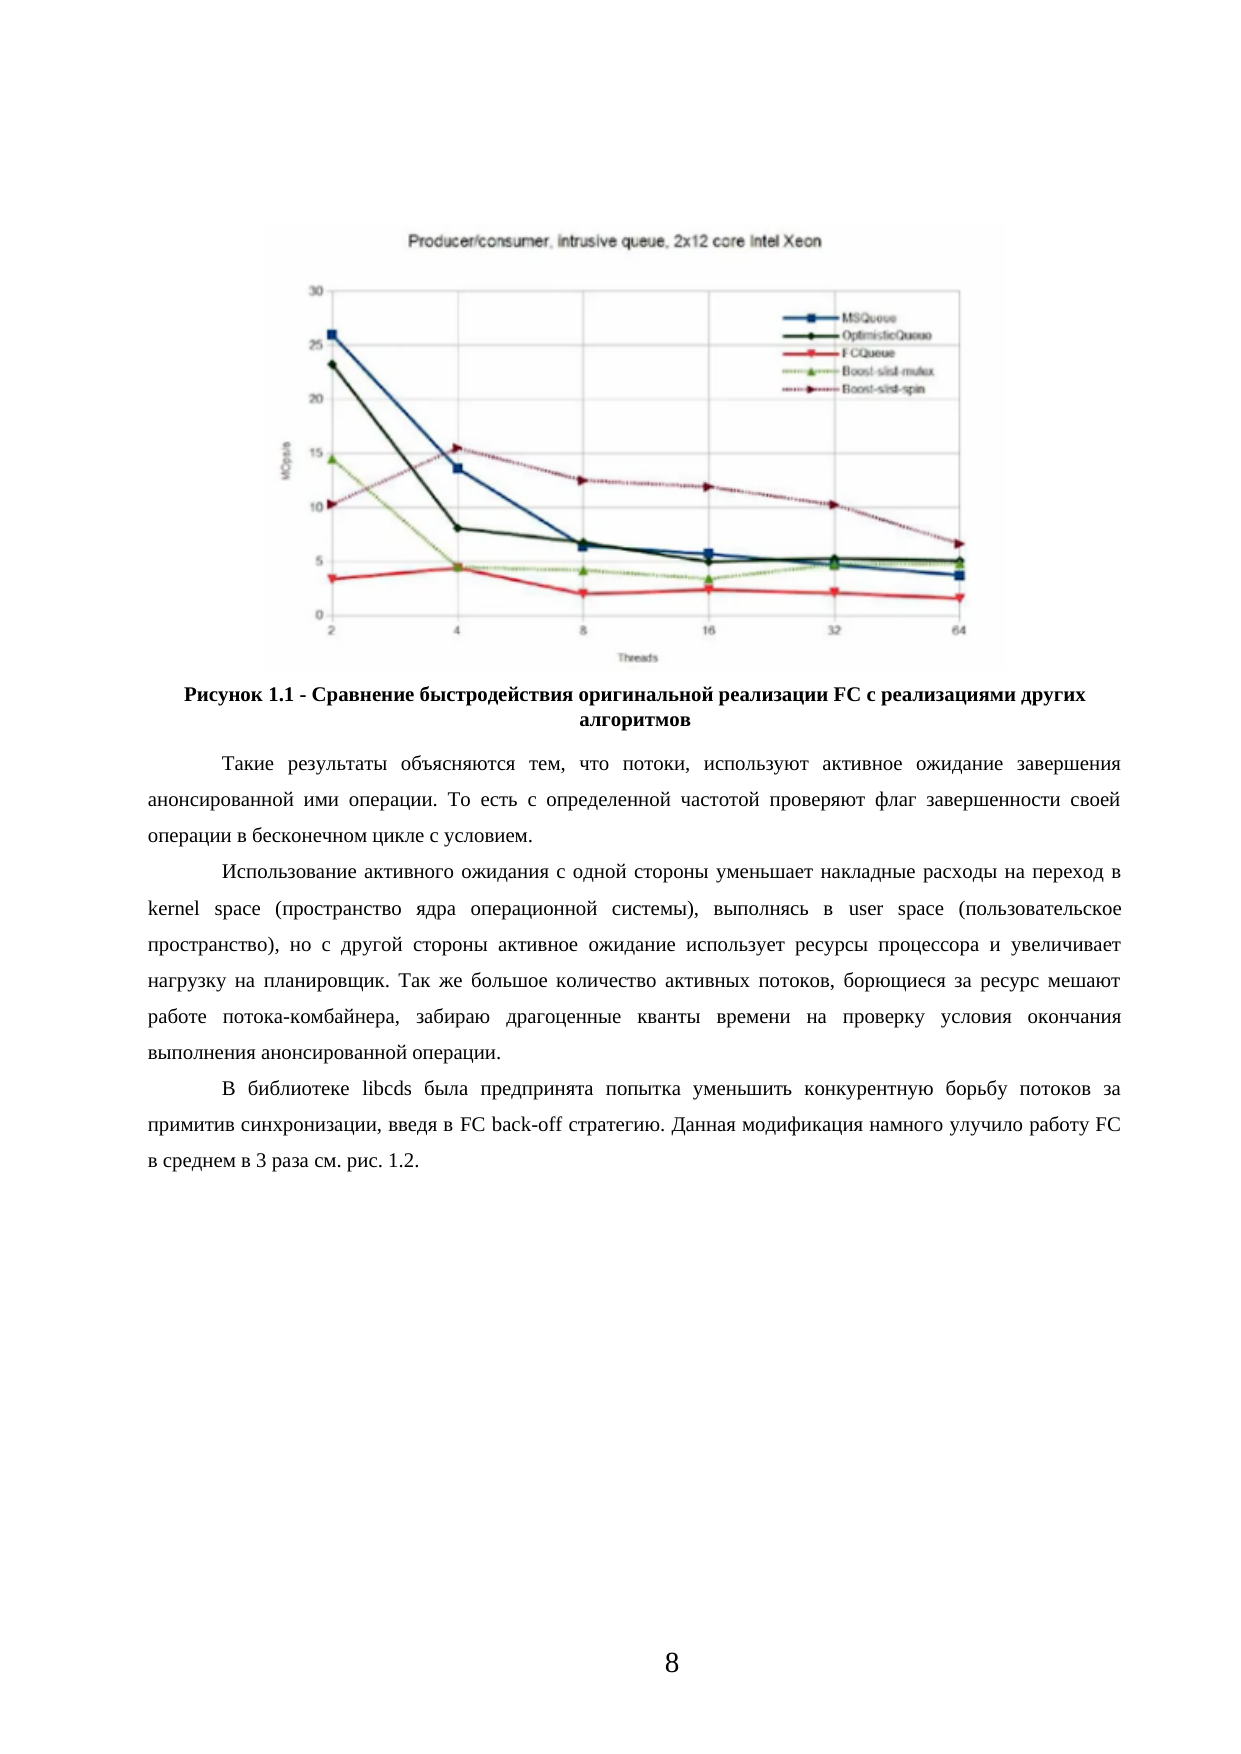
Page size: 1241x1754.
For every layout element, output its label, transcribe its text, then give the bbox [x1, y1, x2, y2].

picture [264, 223, 1006, 671]
text Использование активного ожидания с одной стороны уменьшает накладные расходы на переход в kernel space (пространство ядра операционной системы), выполнясь в user space (пользовательское пространство), но с другой стороны активное ожидание использует ресурсы процессора и увеличивает нагрузку на планировщик. Так же большое количество активных потоков, борющиеся за ресурс мешают работе потока-комбайнера, забираю драгоценные кванты времени на проверку условия окончания выполнения анонсированной операции. [148, 859, 1122, 1064]
text Рисунок 1.1 - Сравнение быстродействия оригинальной реализации FC с реализациями других алгоритмов [148, 682, 1122, 731]
text Такие результаты объясняются тем, что потоки, используют активное ожидание завершения анонсированной ими операции. То есть с определенной частотой проверяют флаг завершенности своей операции в бесконечном цикле с условием. [148, 751, 1122, 847]
text В библиотеке libcds была предпринята попытка уменьшить конкурентную борьбу потоков за примитив синхронизации, введя в FC back-off стратегию. Данная модификация намного улучило работу FC в среднем в 3 раза см. рис. 1.2. [148, 1076, 1122, 1172]
